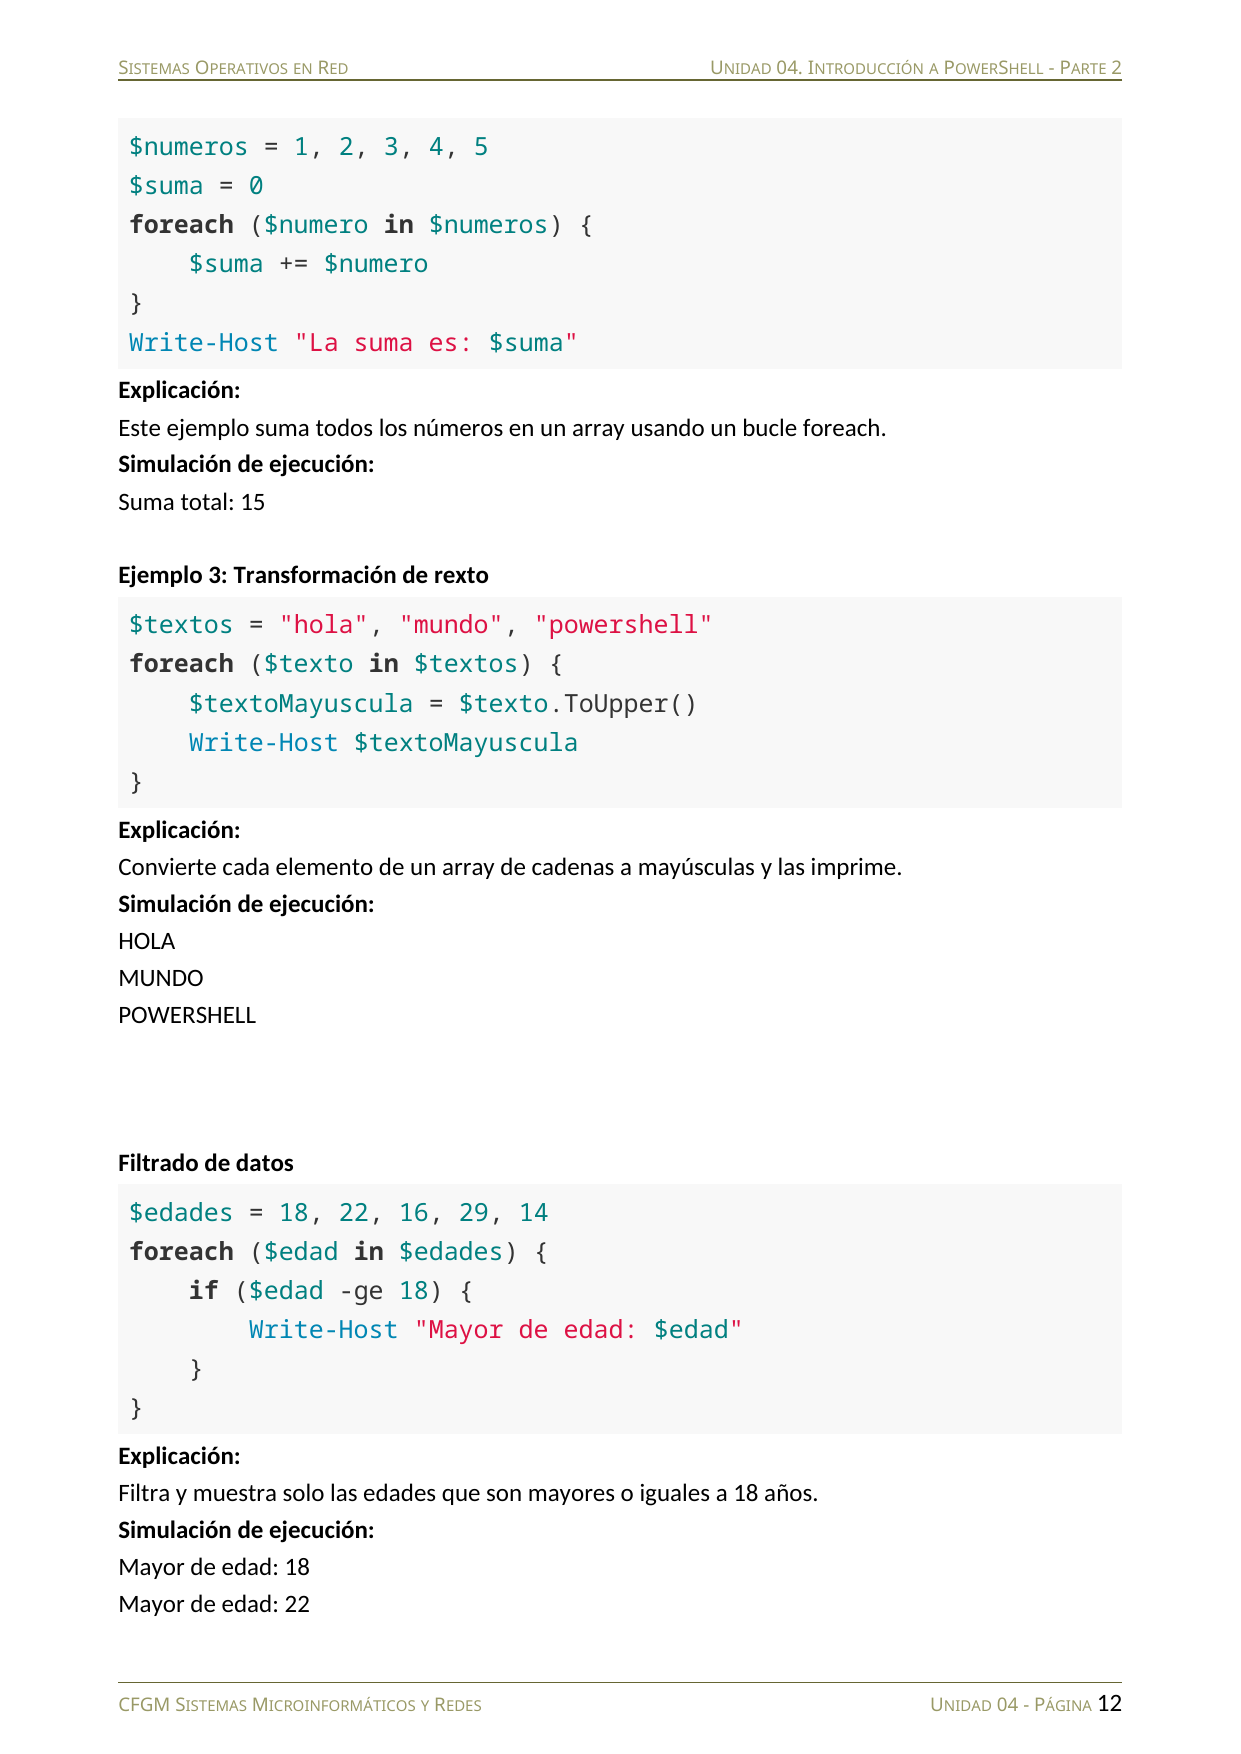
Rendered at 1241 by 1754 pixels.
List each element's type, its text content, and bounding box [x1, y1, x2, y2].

text Convierte cada elemento de un array de cadenas a mayúsculas y las imprime. [118, 851, 1122, 882]
text MUNDO [118, 962, 1122, 992]
text Ejemplo 3: Transformación de rexto [118, 559, 1122, 590]
text HOLA [118, 925, 1122, 956]
text POWERSHELL [118, 999, 1122, 1029]
text Filtrado de datos [118, 1147, 1122, 1177]
table_header $edades = 18, 22, 16, 29, 14 foreach ($edad in $edades) { if ($edad -ge 18) { Write-Host "Mayor de edad: $edad" } } [118, 1184, 1122, 1434]
text Mayor de edad: 22 [118, 1588, 1122, 1619]
text Filtra y muestra solo las edades que son mayores o iguales a 18 años. [118, 1477, 1122, 1508]
text Explicación: [118, 1441, 1122, 1471]
table_header $numeros = 1, 2, 3, 4, 5 $suma = 0 foreach ($numero in $numeros) { $suma += $numero } Write-Host "La suma es: $suma" [118, 118, 1122, 369]
table_header $textos = "hola", "mundo", "powershell" foreach ($texto in $textos) { $textoMayuscula = $texto.ToUpper() Write-Host $textoMayuscula } [118, 597, 1122, 808]
text Simulación de ejecución: [118, 888, 1122, 918]
text Simulación de ejecución: [118, 1514, 1122, 1545]
text Explicación: [118, 375, 1122, 405]
text Suma total: 15 [118, 486, 1122, 516]
text Simulación de ejecución: [118, 449, 1122, 479]
text Mayor de edad: 18 [118, 1551, 1122, 1582]
text Explicación: [118, 814, 1122, 844]
text Este ejemplo suma todos los números en un array usando un bucle foreach. [118, 412, 1122, 442]
